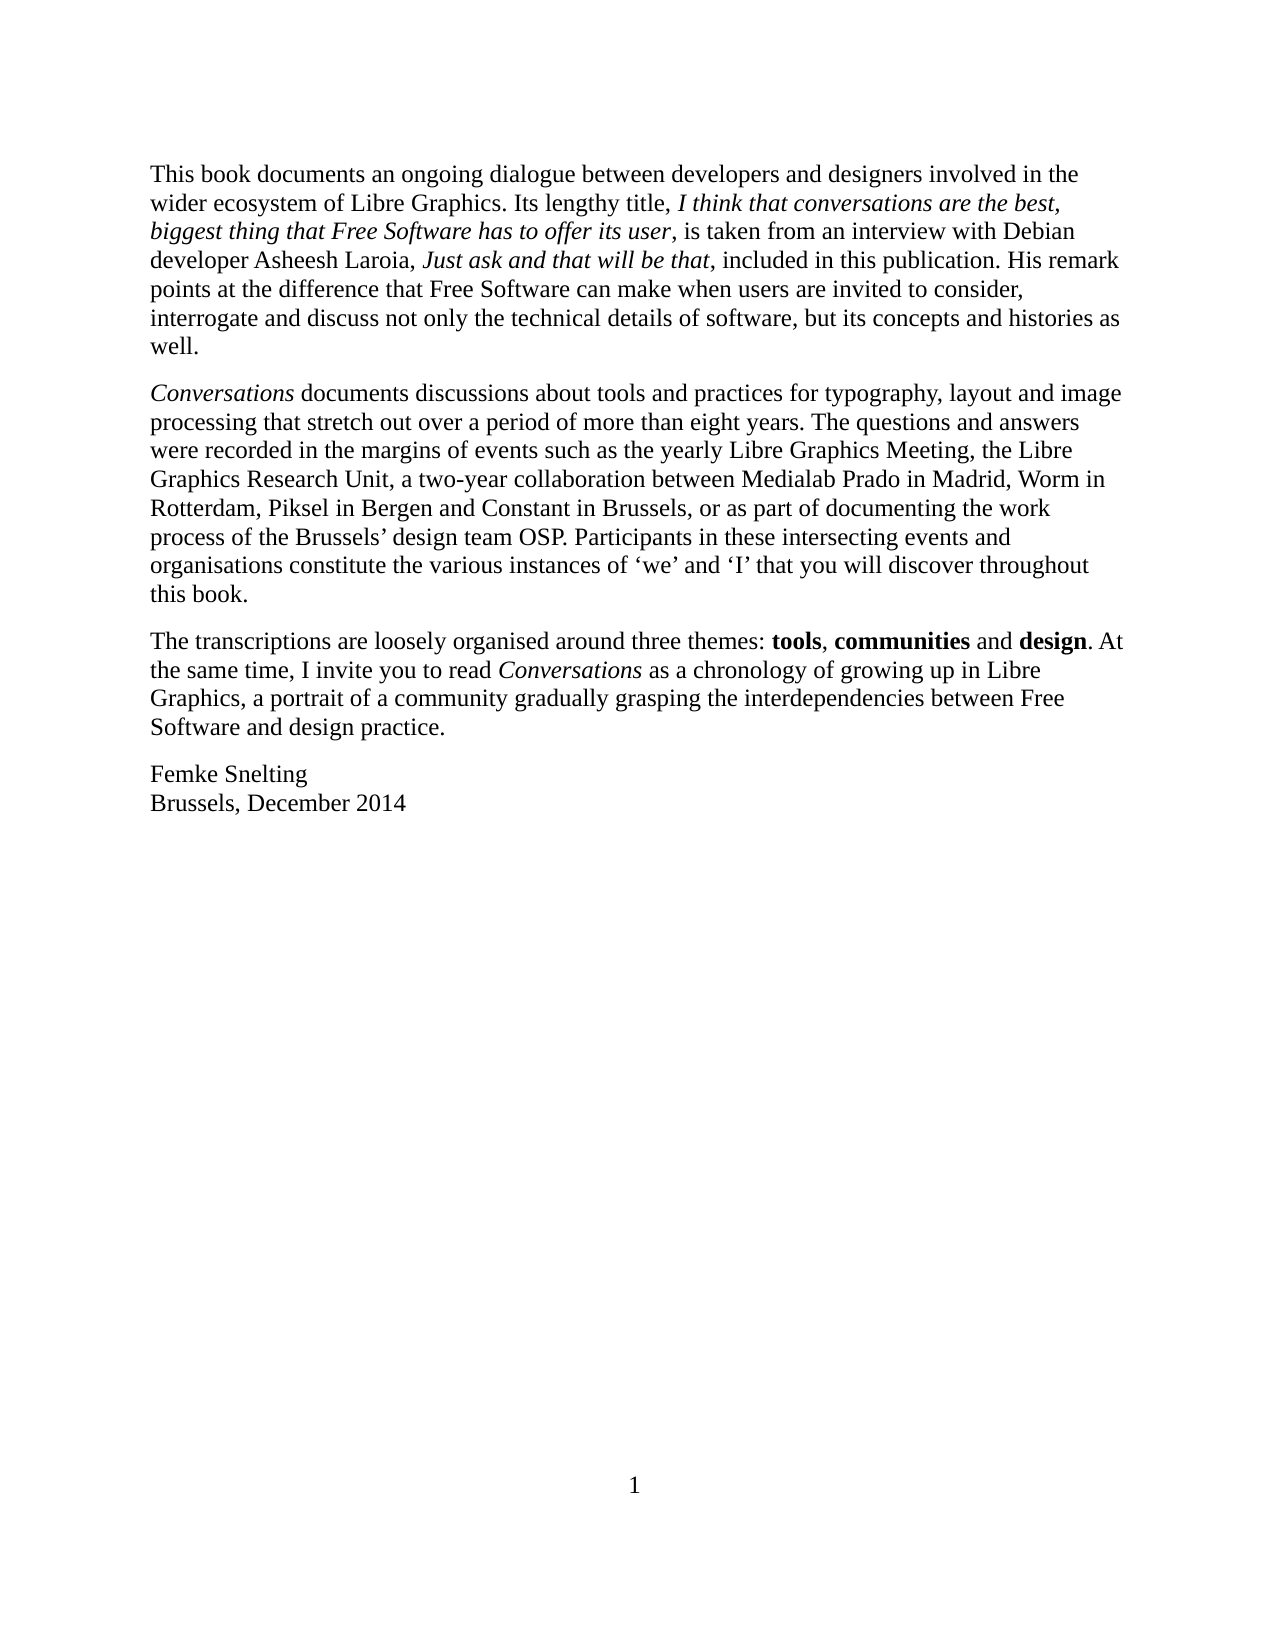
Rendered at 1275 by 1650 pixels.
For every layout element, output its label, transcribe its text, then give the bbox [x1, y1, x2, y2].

text Femke Snelting Brussels, December 2014 [150, 759, 1125, 816]
text Conversations documents discussions about tools and practices for typography, layout and image processing that stretch out over a period of more than eight years. The questions and answers were recorded in the margins of events such as the yearly Libre Graphics Meeting, the Libre Graphics Research Unit, a two-year collaboration between Medialab Prado in Madrid, Worm in Rotterdam, Piksel in Bergen and Constant in Brussels, or as part of documenting the work process of the Brussels’ design team OSP. Participants in these intersecting events and organisations constitute the various instances of ‘we’ and ‘I’ that you will discover throughout this book. [150, 378, 1125, 608]
text This book documents an ongoing dialogue between developers and designers involved in the wider ecosystem of Libre Graphics. Its lengthy title, I think that conversations are the best, biggest thing that Free Software has to offer its user, is taken from an interview with Debian developer Asheesh Laroia, Just ask and that will be that, included in this publication. His remark points at the difference that Free Software can make when users are invited to consider, interrogate and discuss not only the technical details of software, but its concepts and histories as well. [150, 159, 1125, 360]
text The transcriptions are loosely organised around three themes: tools, communities and design. At the same time, I invite you to read Conversations as a chronology of growing up in Libre Graphics, a portrait of a community gradually grasping the interdependencies between Free Software and design practice. [150, 626, 1125, 741]
